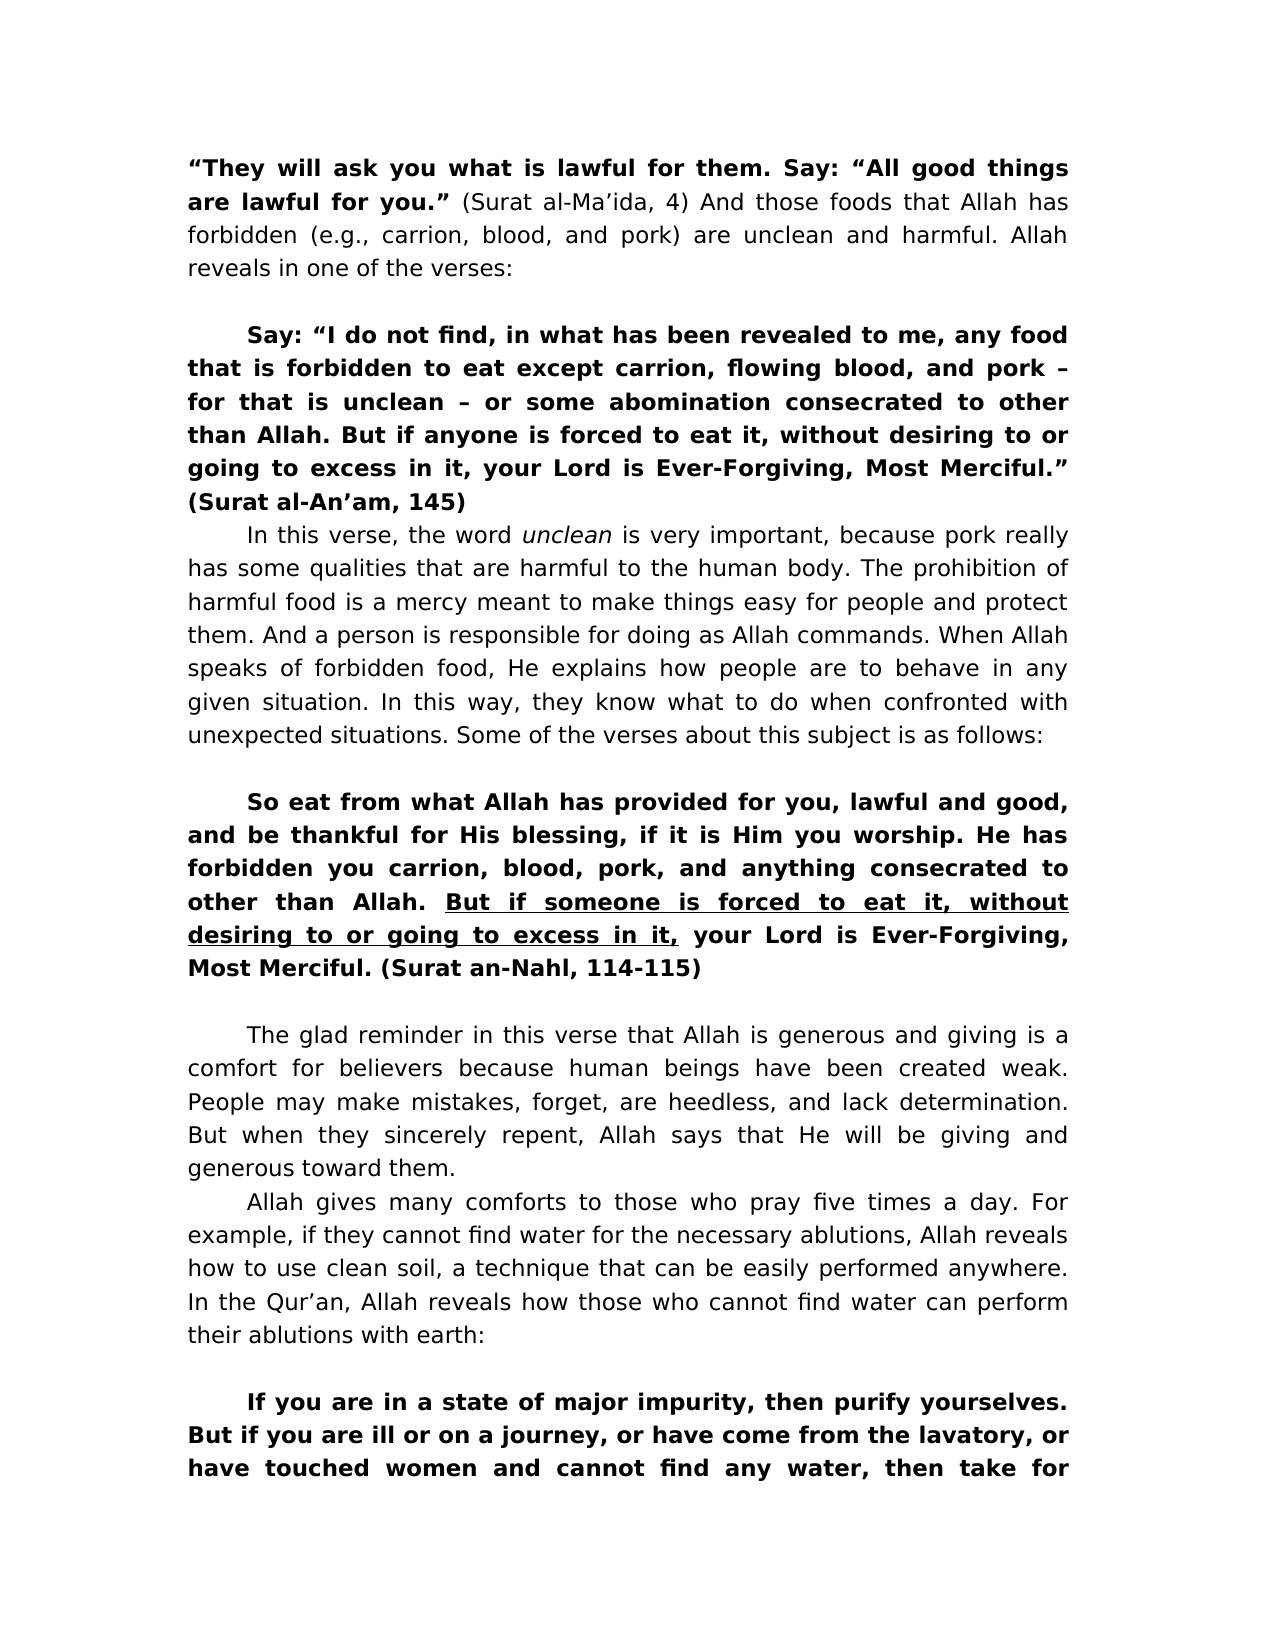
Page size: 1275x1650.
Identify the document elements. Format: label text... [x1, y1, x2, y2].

text In this verse, the word unclean is very important, because pork really has some qualities that are harmful to the human body. The prohibition of harmful food is a mercy meant to make things easy for people and protect them. And a person is responsible for doing as Allah commands. When Allah speaks of forbidden food, He explains how people are to behave in any given situation. In this way, they know what to do when confronted with unexpected situations. Some of the verses about this subject is as follows: [187, 517, 1070, 750]
text The glad reminder in this verse that Allah is generous and giving is a comfort for believers because human beings have been created weak. People may make mistakes, forget, are heedless, and lack determination. But when they sincerely repent, Allah says that He will be giving and generous toward them. [187, 1017, 1070, 1183]
text “They will ask you what is lawful for them. Say: “All good things are lawful for you.” (Surat al-Ma’ida, 4) And those foods that Allah has forbidden (e.g., carrion, blood, and pork) are unclean and harmful. Allah reveals in one of the verses: [187, 150, 1070, 283]
text If you are in a state of major impurity, then purify yourselves. But if you are ill or on a journey, or have come from the lavatory, or have touched women and cannot find any water, then take for [187, 1383, 1070, 1483]
text Allah gives many comforts to those who pray five times a day. For example, if they cannot find water for the necessary ablutions, Allah reveals how to use clean soil, a technique that can be easily performed anywhere. In the Qur’an, Allah reveals how those who cannot find water can perform their ablutions with earth: [187, 1183, 1070, 1350]
text Say: “I do not find, in what has been revealed to me, any food that is forbidden to eat except carrion, flowing blood, and pork – for that is unclean – or some abomination consecrated to other than Allah. But if anyone is forced to eat it, without desiring to or going to excess in it, your Lord is Ever-Forgiving, Most Merciful.” (Surat al-An’am, 145) [187, 317, 1070, 517]
text So eat from what Allah has provided for you, lawful and good, and be thankful for His blessing, if it is Him you worship. He has forbidden you carrion, blood, pork, and anything consecrated to other than Allah. But if someone is forced to eat it, without desiring to or going to excess in it, your Lord is Ever-Forgiving, Most Merciful. (Surat an-Nahl, 114-115) [187, 783, 1070, 983]
